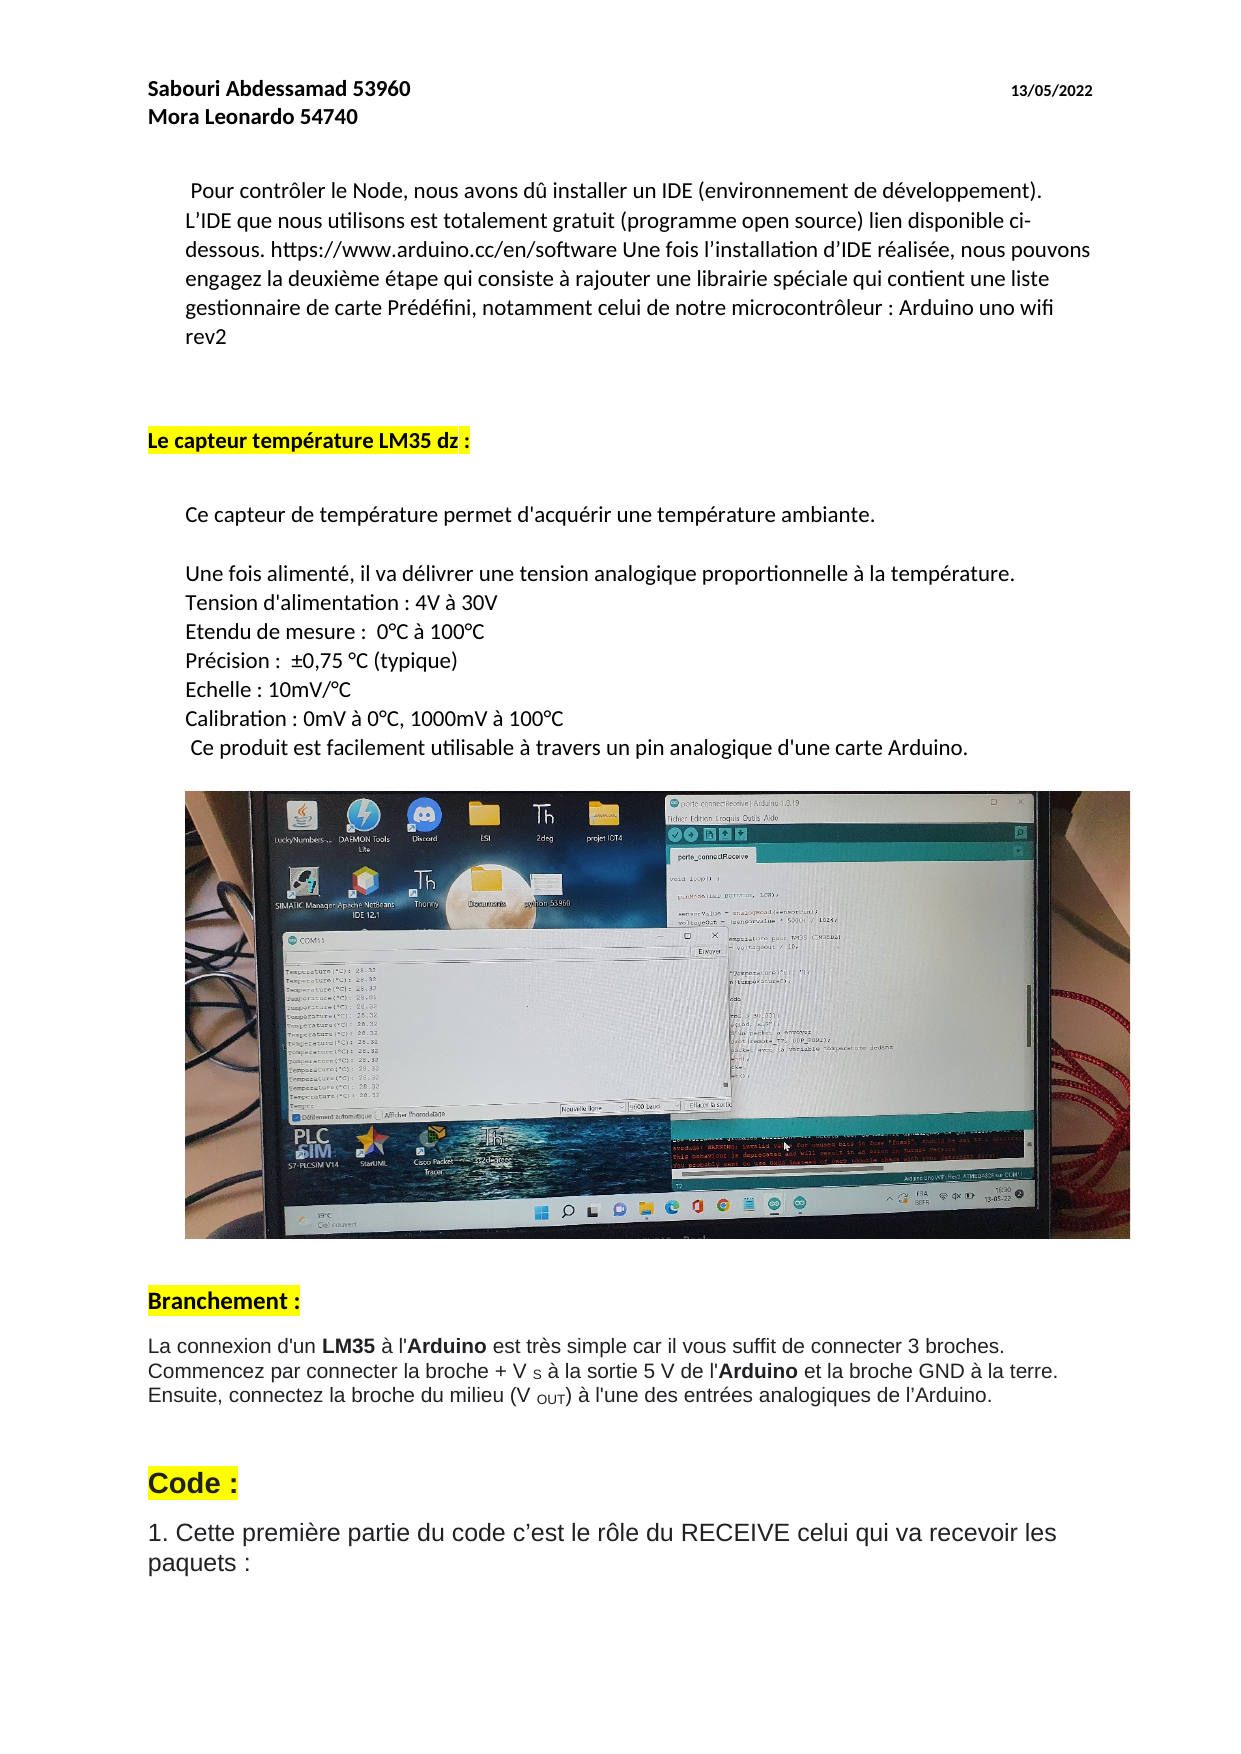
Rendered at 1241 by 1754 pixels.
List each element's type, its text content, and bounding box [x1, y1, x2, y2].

list Echelle : 10mV/°C [185, 675, 1093, 703]
list Ce capteur de température permet d'acquérir une température ambiante. [185, 501, 1093, 529]
text La connexion d'un LM35 à l'Arduino est très simple car il vous suffit de connecter 3 broches. Commencez par connecter la broche + V S à la sortie 5 V de l'Arduino et la broche GND à la terre. Ensuite, connectez la broche du milieu (V OUT) à l'une des entrées analogiques de l’Arduino. [148, 1333, 1093, 1407]
text Branchement : [148, 1285, 1093, 1316]
list Calibration : 0mV à 0°C, 1000mV à 100°C [185, 704, 1093, 732]
list Pour contrôler le Node, nous avons dû installer un IDE (environnement de développement). L’IDE que nous utilisons est totalement gratuit (programme open source) lien disponible ci-dessous. https://www.arduino.cc/en/software Une fois l’installation d’IDE réalisée, nous pouvons engagez la deuxième étape qui consiste à rajouter une librairie spéciale qui contient une liste gestionnaire de carte Prédéfini, notamment celui de notre microcontrôleur : Arduino uno wifi rev2 [185, 177, 1093, 350]
text 1. Cette première partie du code c’est le rôle du RECEIVE celui qui va recevoir les paquets : [148, 1518, 1093, 1577]
list Etendu de mesure : 0°C à 100°C [185, 617, 1093, 645]
text Code : [148, 1466, 1093, 1500]
list Ce produit est facilement utilisable à travers un pin analogique d'une carte Arduino. [185, 733, 1093, 761]
text Le capteur température LM35 dz : [148, 426, 1093, 454]
list Précision : ±0,75 °C (typique) [185, 646, 1093, 674]
list Tension d'alimentation : 4V à 30V [185, 588, 1093, 616]
list Une fois alimenté, il va délivrer une tension analogique proportionnelle à la température. [185, 559, 1093, 587]
